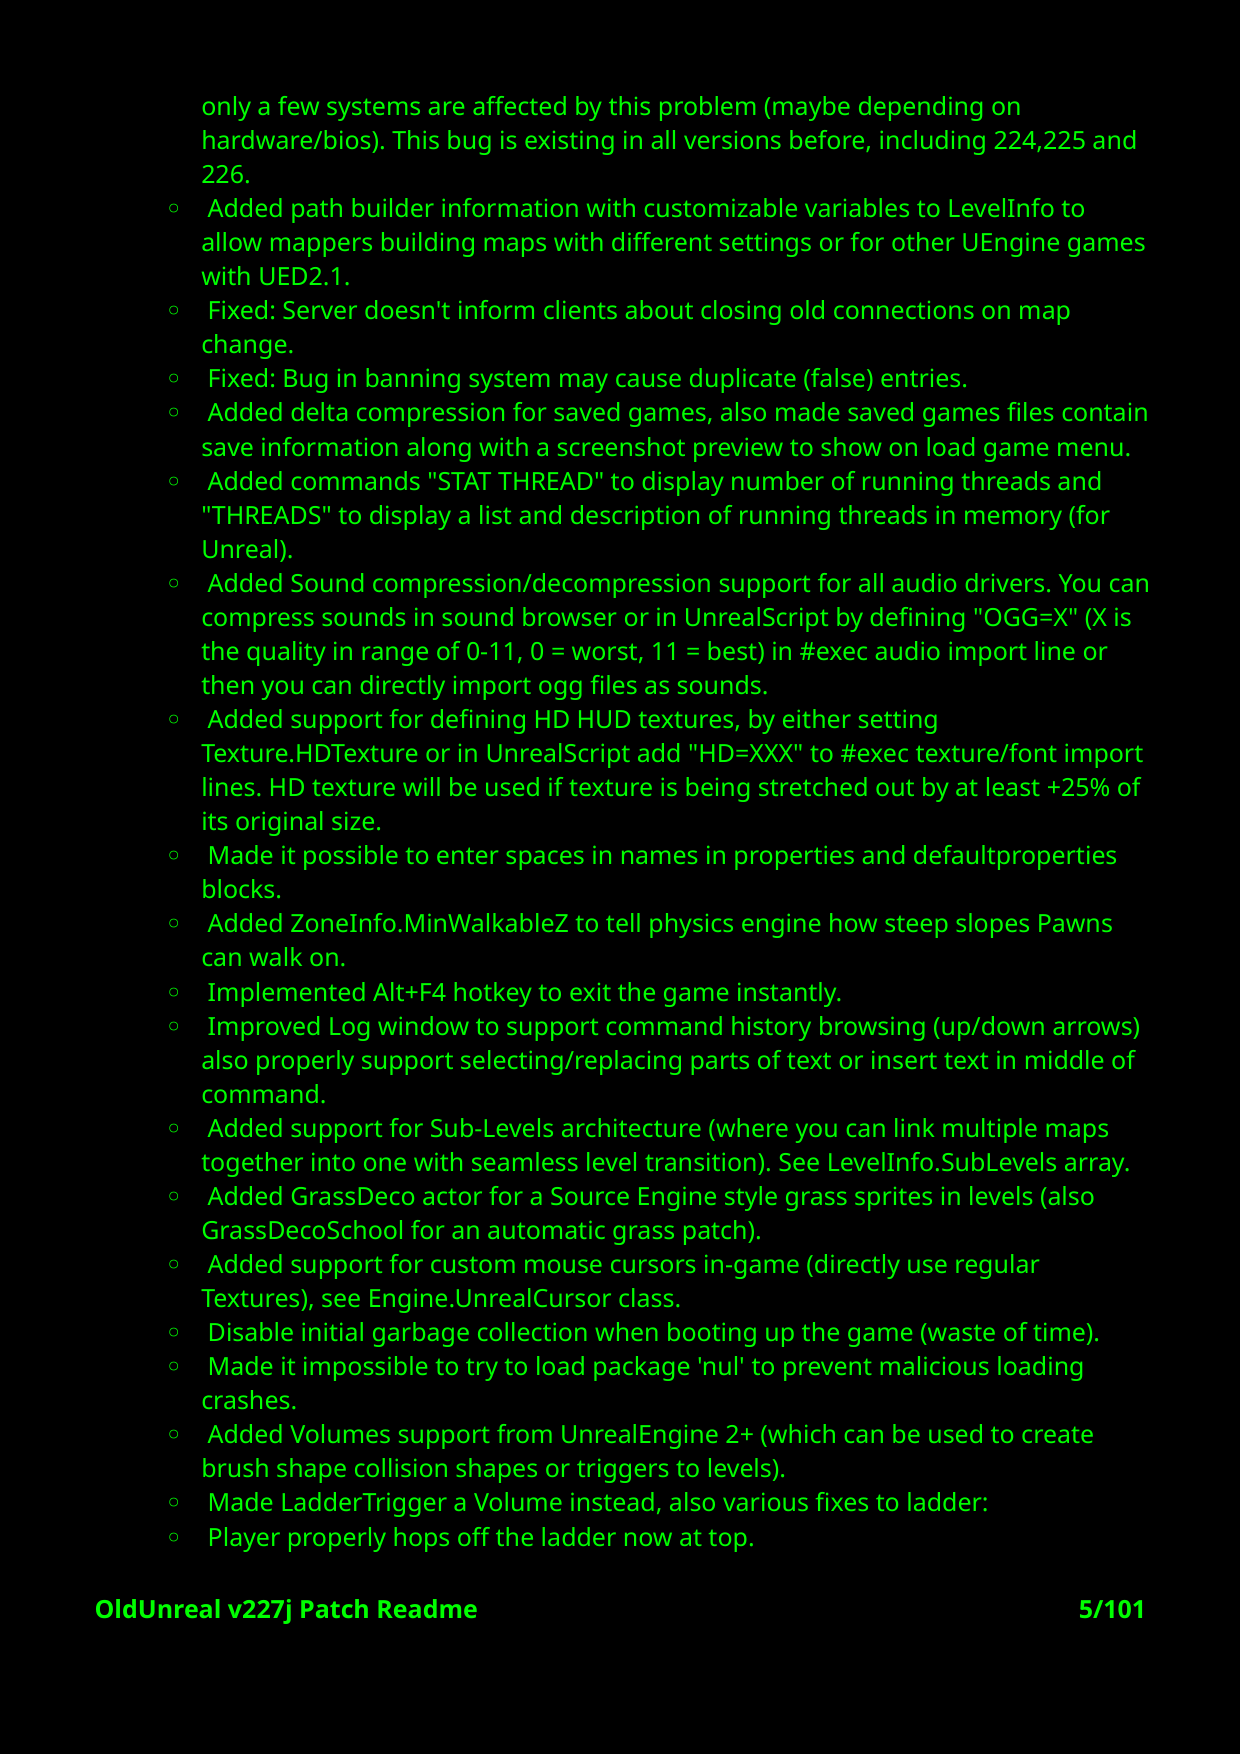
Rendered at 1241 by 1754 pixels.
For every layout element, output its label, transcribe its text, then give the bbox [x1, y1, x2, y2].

list Made LadderTrigger a Volume instead, also various fixes to ladder: [163, 1485, 1152, 1519]
list only a few systems are affected by this problem (maybe depending on hardware/bios). This bug is existing in all versions before, including 224,225 and 226. [163, 88, 1152, 191]
list Disable initial garbage collection when booting up the game (waste of time). [163, 1315, 1152, 1349]
list Player properly hops off the ladder now at top. [163, 1519, 1152, 1553]
list Added commands "STAT THREAD" to display number of running threads and "THREADS" to display a list and description of running threads in memory (for Unreal). [163, 463, 1152, 565]
list Improved Log window to support command history browsing (up/down arrows) also properly support selecting/replacing parts of text or insert text in middle of command. [163, 1008, 1152, 1110]
list Implemented Alt+F4 hotkey to exit the game instantly. [163, 974, 1152, 1008]
list Added GrassDeco actor for a Source Engine style grass sprites in levels (also GrassDecoSchool for an automatic grass patch). [163, 1178, 1152, 1247]
list Added support for custom mouse cursors in-game (directly use regular Textures), see Engine.UnrealCursor class. [163, 1247, 1152, 1315]
list Made it possible to enter spaces in names in properties and defaultproperties blocks. [163, 838, 1152, 906]
list Fixed: Bug in banning system may cause duplicate (false) entries. [163, 361, 1152, 395]
list Fixed: Server doesn't inform clients about closing old connections on map change. [163, 293, 1152, 361]
list Added delta compression for saved games, also made saved games files contain save information along with a screenshot preview to show on load game menu. [163, 395, 1152, 463]
list Added path builder information with customizable variables to LevelInfo to allow mappers building maps with different settings or for other UEngine games with UED2.1. [163, 191, 1152, 293]
list Added support for Sub-Levels architecture (where you can link multiple maps together into one with seamless level transition). See LevelInfo.SubLevels array. [163, 1110, 1152, 1178]
list Made it impossible to try to load package 'nul' to prevent malicious loading crashes. [163, 1349, 1152, 1417]
list Added Sound compression/decompression support for all audio drivers. You can compress sounds in sound browser or in UnrealScript by defining "OGG=X" (X is the quality in range of 0-11, 0 = worst, 11 = best) in #exec audio import line or then you can directly import ogg files as sounds. [163, 565, 1152, 702]
list Added Volumes support from UnrealEngine 2+ (which can be used to create brush shape collision shapes or triggers to levels). [163, 1417, 1152, 1485]
list Added support for defining HD HUD textures, by either setting Texture.HDTexture or in UnrealScript add "HD=XXX" to #exec texture/font import lines. HD texture will be used if texture is being stretched out by at least +25% of its original size. [163, 702, 1152, 838]
list Added ZoneInfo.MinWalkableZ to tell physics engine how steep slopes Pawns can walk on. [163, 906, 1152, 974]
